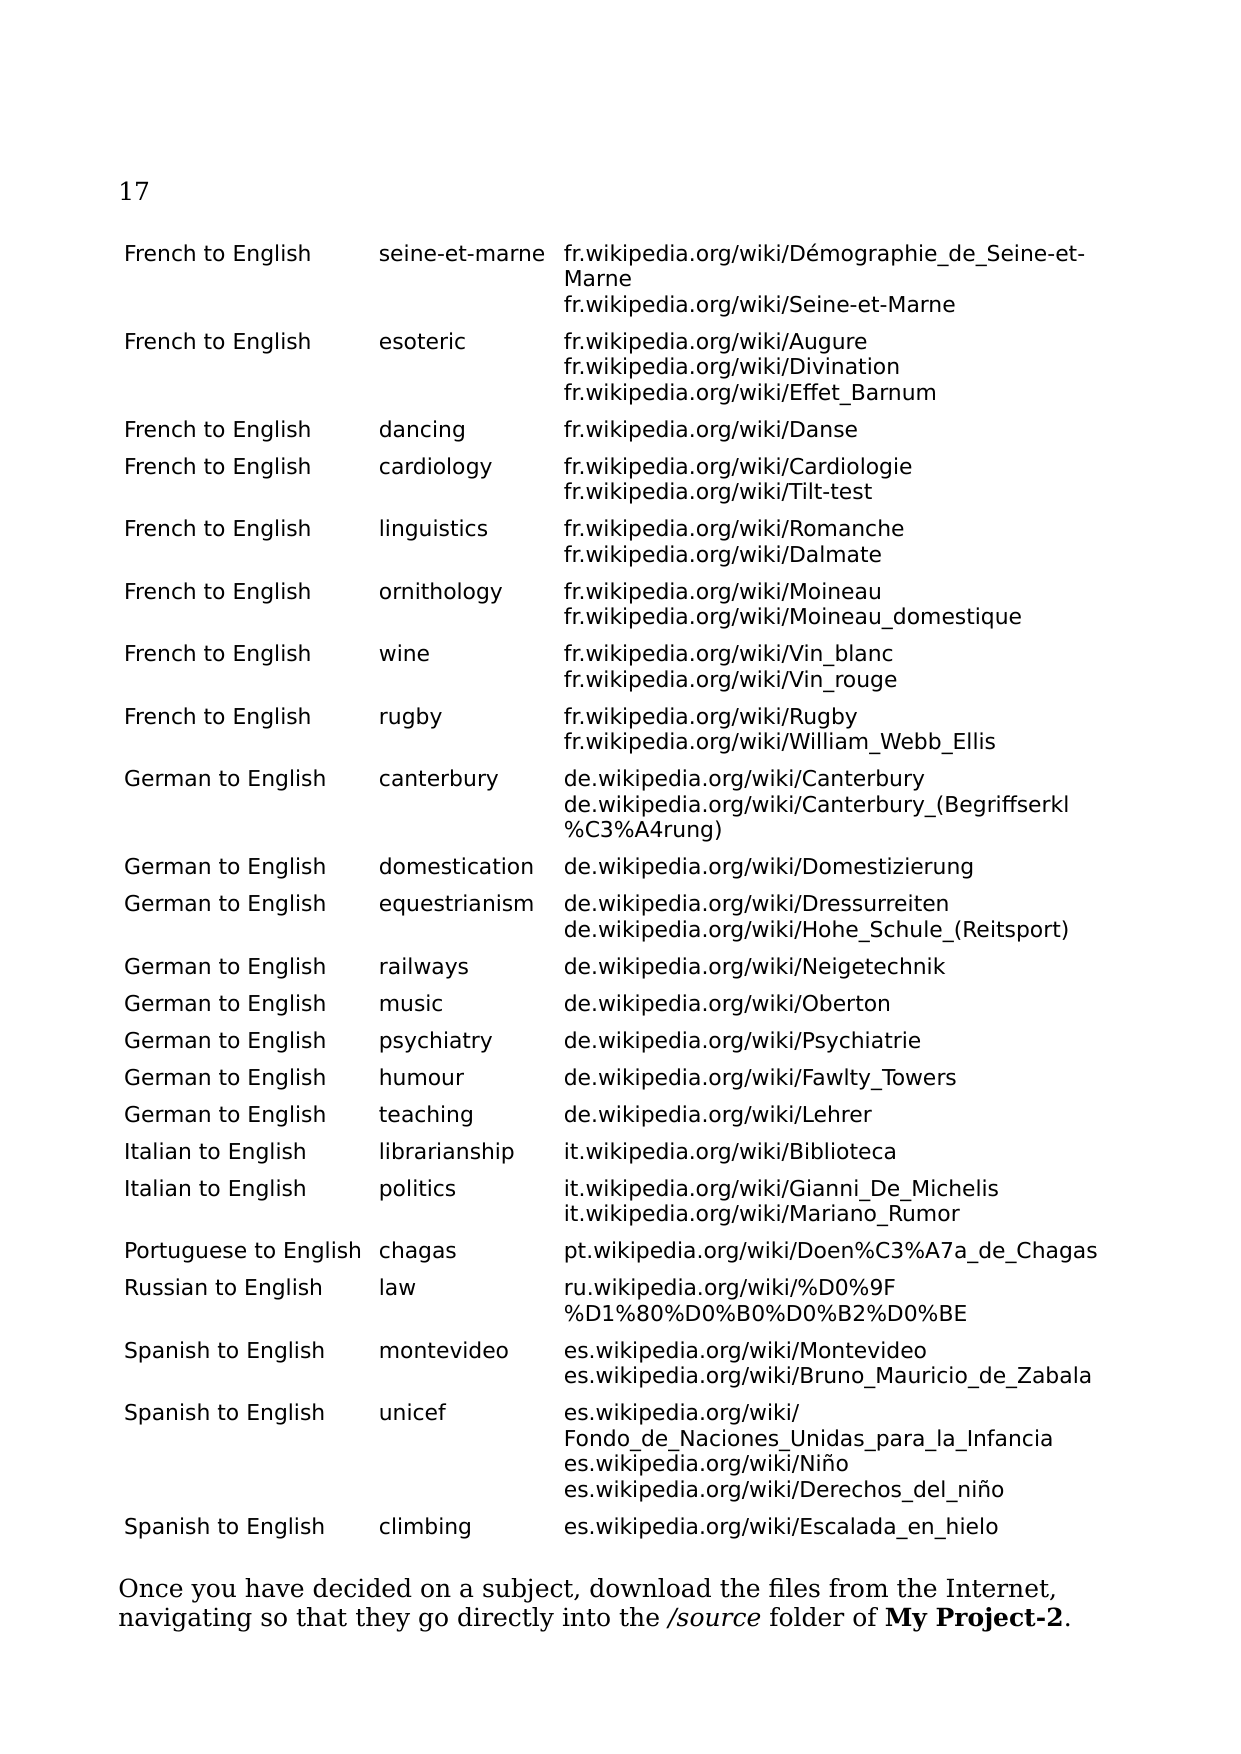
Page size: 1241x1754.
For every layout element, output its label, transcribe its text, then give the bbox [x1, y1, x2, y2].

table_cell de.wikipedia.org/wiki/Psychiatrie [558, 1022, 1122, 1059]
table_cell canterbury [373, 761, 558, 849]
table_cell de.wikipedia.org/wiki/Fawlty_Towers [558, 1059, 1122, 1096]
table_cell Russian to English [118, 1270, 373, 1332]
table_cell Spanish to English [118, 1395, 373, 1508]
table_cell German to English [118, 761, 373, 849]
table_cell de.wikipedia.org/wiki/Dressurreiten de.wikipedia.org/wiki/Hohe_Schule_(Reitsport) [558, 886, 1122, 948]
table_cell chagas [373, 1233, 558, 1269]
table_cell wine [373, 636, 558, 698]
table_cell fr.wikipedia.org/wiki/Danse [558, 411, 1122, 448]
table_cell French to English [118, 323, 373, 411]
text Once you have decided on a subject, download the files from the Internet, navigating so that they go directly into the /source folder of My Project-2. [118, 1545, 1122, 1633]
table_cell French to English [118, 448, 373, 511]
table_cell rugby [373, 698, 558, 761]
table_cell de.wikipedia.org/wiki/Canterbury de.wikipedia.org/wiki/Canterbury_(Begriffserkl%C3%A4rung) [558, 761, 1122, 849]
table_cell librarianship [373, 1133, 558, 1170]
table_cell es.wikipedia.org/wiki/Escalada_en_hielo [558, 1508, 1122, 1545]
table_cell de.wikipedia.org/wiki/Neigetechnik [558, 948, 1122, 985]
table_cell French to English [118, 636, 373, 698]
table_cell es.wikipedia.org/wiki/Fondo_de_Naciones_Unidas_para_la_Infancia es.wikipedia.org/wiki/Niño es.wikipedia.org/wiki/Derechos_del_niño [558, 1395, 1122, 1508]
table_cell it.wikipedia.org/wiki/Biblioteca [558, 1133, 1122, 1170]
table_cell pt.wikipedia.org/wiki/Doen%C3%A7a_de_Chagas [558, 1233, 1122, 1269]
table_cell de.wikipedia.org/wiki/Domestizierung [558, 849, 1122, 886]
table_cell fr.wikipedia.org/wiki/Démographie_de_Seine-et-Marne fr.wikipedia.org/wiki/Seine-et-Marne [558, 235, 1122, 323]
table_cell German to English [118, 1022, 373, 1059]
table_cell German to English [118, 1096, 373, 1133]
table_cell French to English [118, 235, 373, 323]
table_cell it.wikipedia.org/wiki/Gianni_De_Michelis it.wikipedia.org/wiki/Mariano_Rumor [558, 1170, 1122, 1232]
table_cell unicef [373, 1395, 558, 1508]
table_cell es.wikipedia.org/wiki/Montevideo es.wikipedia.org/wiki/Bruno_Mauricio_de_Zabala [558, 1332, 1122, 1394]
table_cell Spanish to English [118, 1332, 373, 1394]
table_cell politics [373, 1170, 558, 1232]
table_cell German to English [118, 985, 373, 1022]
table_cell linguistics [373, 511, 558, 573]
table_cell German to English [118, 948, 373, 985]
table_cell cardiology [373, 448, 558, 511]
table_cell domestication [373, 849, 558, 886]
table_cell psychiatry [373, 1022, 558, 1059]
table_cell Italian to English [118, 1133, 373, 1170]
table_cell fr.wikipedia.org/wiki/Moineau fr.wikipedia.org/wiki/Moineau_domestique [558, 573, 1122, 636]
table_cell esoteric [373, 323, 558, 411]
table_cell fr.wikipedia.org/wiki/Romanche fr.wikipedia.org/wiki/Dalmate [558, 511, 1122, 573]
table_cell fr.wikipedia.org/wiki/Cardiologie fr.wikipedia.org/wiki/Tilt-test [558, 448, 1122, 511]
table_cell fr.wikipedia.org/wiki/Vin_blanc fr.wikipedia.org/wiki/Vin_rouge [558, 636, 1122, 698]
table_cell German to English [118, 849, 373, 886]
table_cell music [373, 985, 558, 1022]
table_cell French to English [118, 573, 373, 636]
table_cell climbing [373, 1508, 558, 1545]
table_cell equestrianism [373, 886, 558, 948]
table_cell fr.wikipedia.org/wiki/Augure fr.wikipedia.org/wiki/Divination fr.wikipedia.org/wiki/Effet_Barnum [558, 323, 1122, 411]
table_cell ornithology [373, 573, 558, 636]
table_cell law [373, 1270, 558, 1332]
table_cell French to English [118, 511, 373, 573]
table_cell teaching [373, 1096, 558, 1133]
table_cell railways [373, 948, 558, 985]
table_cell Italian to English [118, 1170, 373, 1232]
table_cell fr.wikipedia.org/wiki/Rugby fr.wikipedia.org/wiki/William_Webb_Ellis [558, 698, 1122, 761]
table_cell seine-et-marne [373, 235, 558, 323]
table_cell ru.wikipedia.org/wiki/%D0%9F%D1%80%D0%B0%D0%B2%D0%BE [558, 1270, 1122, 1332]
table_cell de.wikipedia.org/wiki/Oberton [558, 985, 1122, 1022]
table_cell Portuguese to English [118, 1233, 373, 1269]
table_cell montevideo [373, 1332, 558, 1394]
table_cell French to English [118, 411, 373, 448]
table_cell German to English [118, 1059, 373, 1096]
table_cell humour [373, 1059, 558, 1096]
table_cell French to English [118, 698, 373, 761]
table_cell de.wikipedia.org/wiki/Lehrer [558, 1096, 1122, 1133]
table_cell dancing [373, 411, 558, 448]
table_cell Spanish to English [118, 1508, 373, 1545]
table_cell German to English [118, 886, 373, 948]
